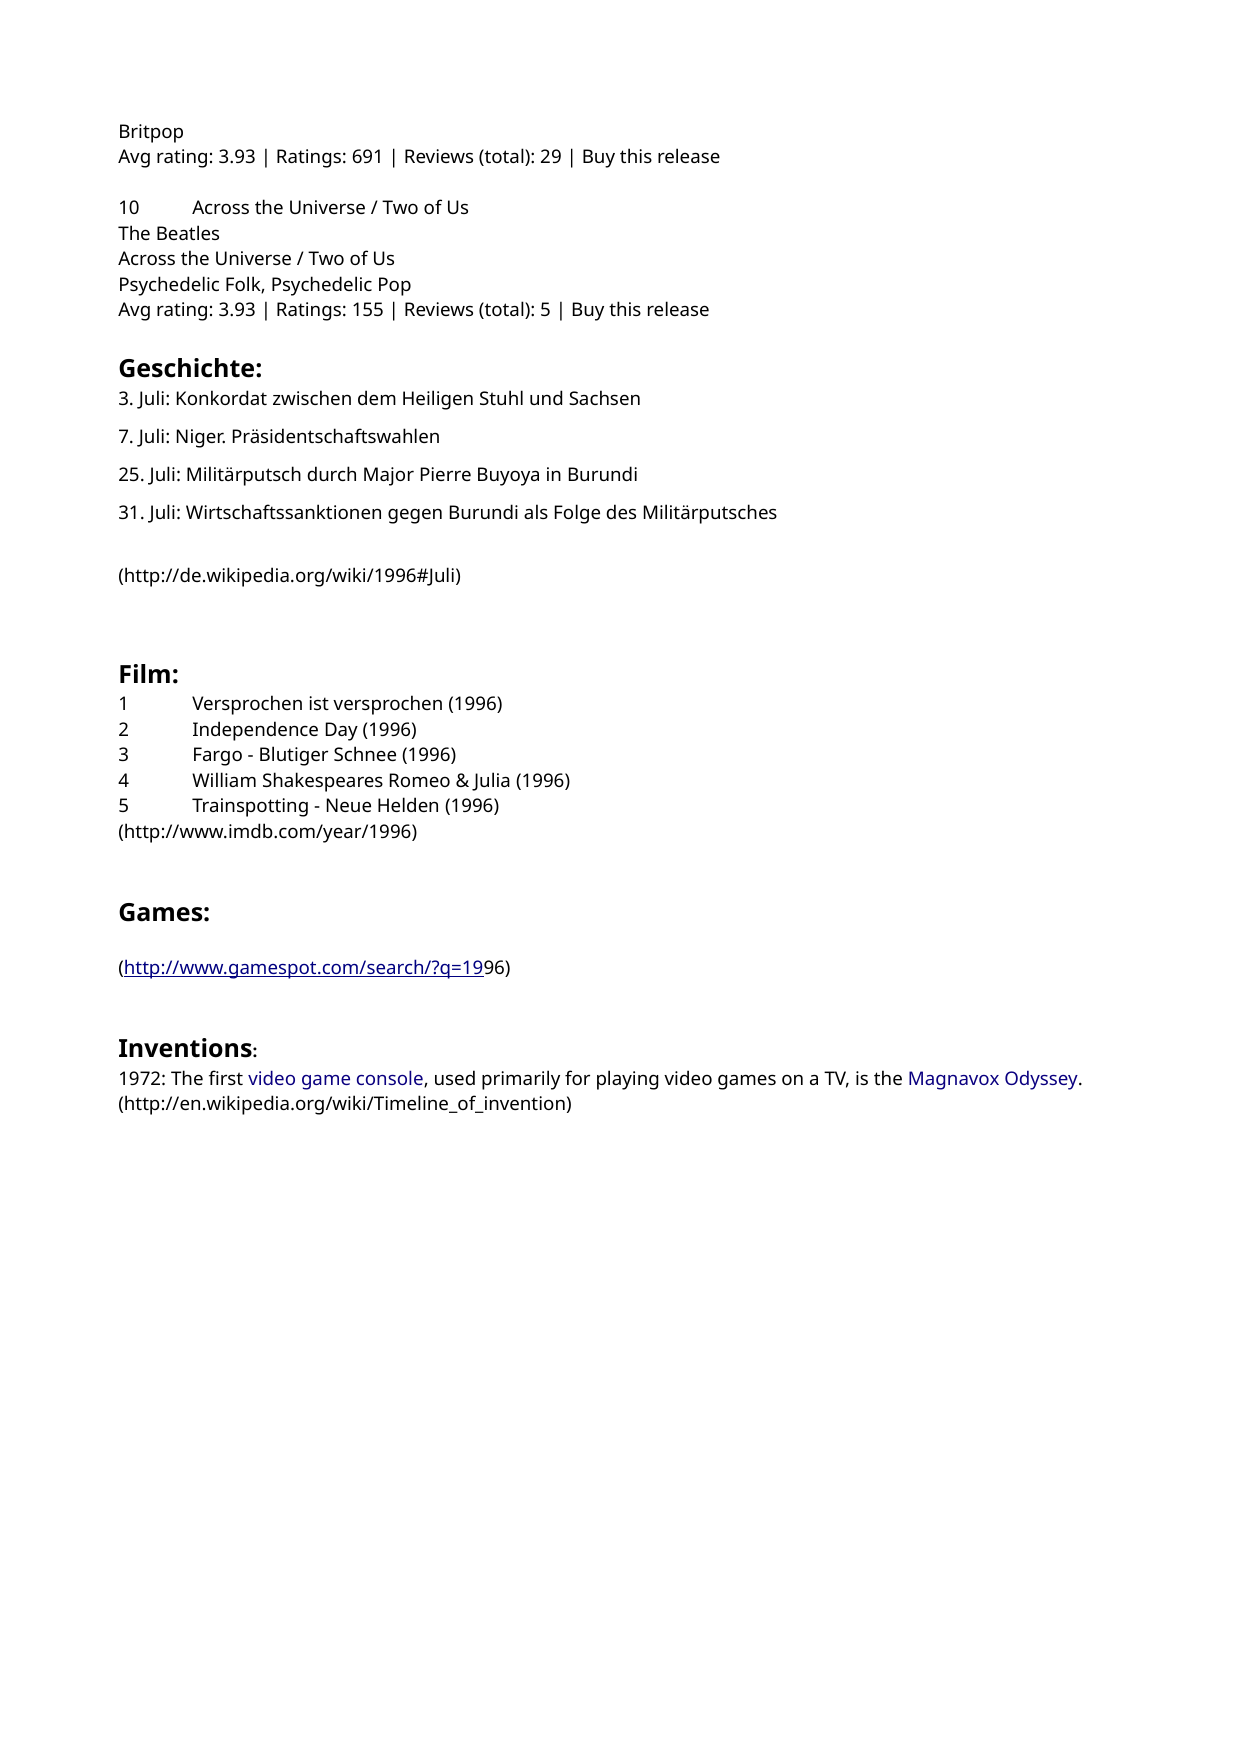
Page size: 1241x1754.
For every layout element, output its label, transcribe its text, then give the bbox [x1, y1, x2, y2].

text 31. Juli: Wirtschaftssanktionen gegen Burundi als Folge des Militärputsches [118, 499, 1122, 525]
text Inventions: [118, 1031, 1122, 1065]
text 7. Juli: Niger. Präsidentschaftswahlen [118, 423, 1122, 449]
text (http://www.gamespot.com/search/?q=1996) [118, 954, 1122, 980]
text Games: [118, 894, 1122, 929]
text Across the Universe / Two of Us [118, 246, 1122, 271]
text 3. Juli: Konkordat zwischen dem Heiligen Stuhl und Sachsen [118, 385, 1122, 411]
text Britpop [118, 118, 1122, 144]
text Geschichte: [118, 351, 1122, 385]
text Avg rating: 3.93 | Ratings: 155 | Reviews (total): 5 | Buy this release [118, 297, 1122, 322]
text 25. Juli: Militärputsch durch Major Pierre Buyoya in Burundi [118, 461, 1122, 487]
text Avg rating: 3.93 | Ratings: 691 | Reviews (total): 29 | Buy this release [118, 144, 1122, 169]
text 1972: The first video game console, used primarily for playing video games on a TV, is the Magnavox Odyssey. [118, 1065, 1122, 1090]
text 3 Fargo - Blutiger Schnee (1996) [118, 741, 1122, 767]
text 1 Versprochen ist versprochen (1996) [118, 690, 1122, 716]
text 10 Across the Universe / Two of Us [118, 195, 1122, 220]
text (http://en.wikipedia.org/wiki/Timeline_of_invention) [118, 1090, 1122, 1116]
text (http://de.wikipedia.org/wiki/1996#Juli) [118, 563, 1122, 588]
text Psychedelic Folk, Psychedelic Pop [118, 271, 1122, 297]
text (http://www.imdb.com/year/1996) [118, 818, 1122, 843]
text 5 Trainspotting - Neue Helden (1996) [118, 792, 1122, 818]
text The Beatles [118, 220, 1122, 246]
text 2 Independence Day (1996) [118, 716, 1122, 741]
text 4 William Shakespeares Romeo & Julia (1996) [118, 767, 1122, 792]
text Film: [118, 656, 1122, 690]
